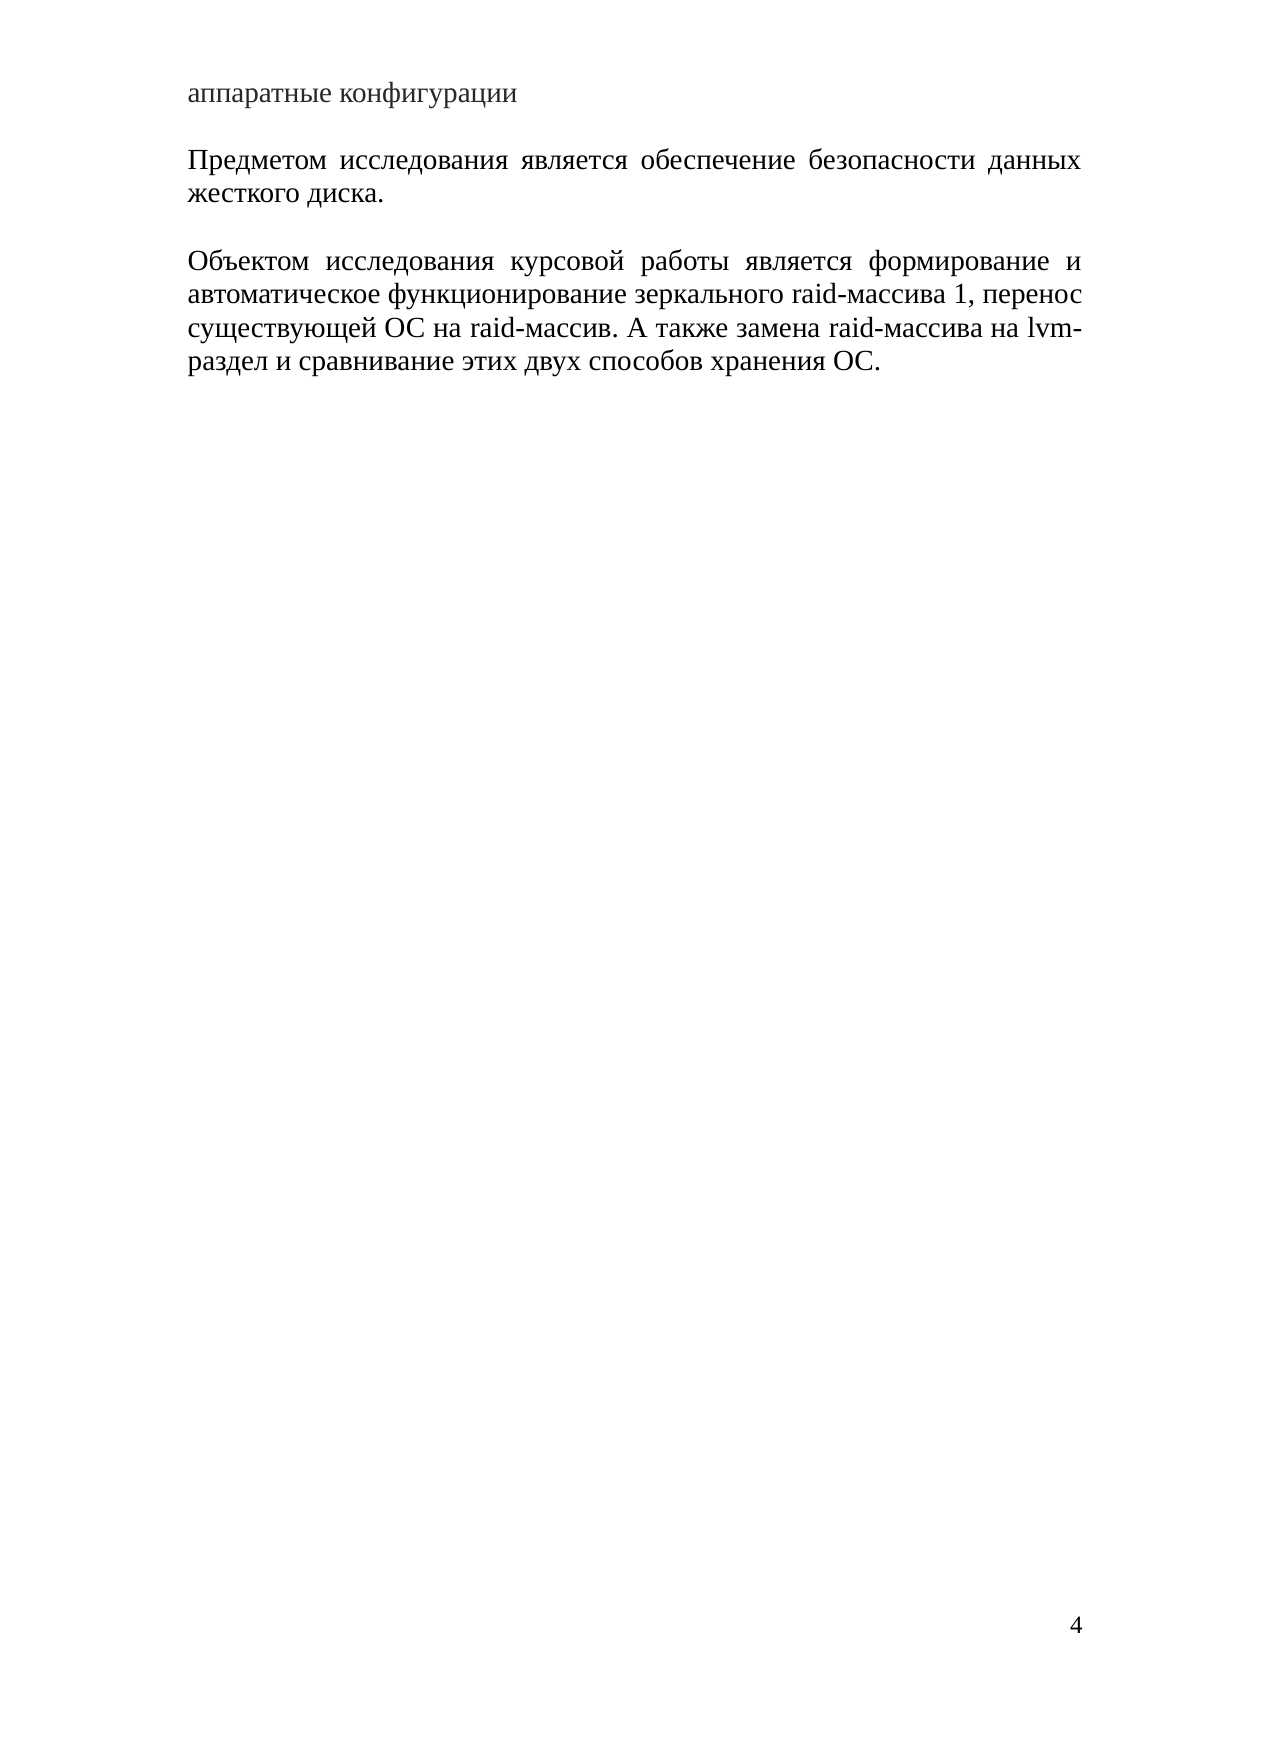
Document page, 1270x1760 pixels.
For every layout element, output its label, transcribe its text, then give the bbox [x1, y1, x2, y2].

text Предметом исследования является обеспечение безопасности данных жесткого диска. [187, 142, 1082, 209]
text Объектом исследования курсовой работы является формирование и автоматическое функционирование зеркального raid-массива 1, перенос существующей ОС на raid-массив. А также замена raid-массива на lvm-раздел и сравнивание этих двух способов хранения ОС. [187, 243, 1082, 377]
text аппаратные конфигурации [187, 75, 1082, 108]
